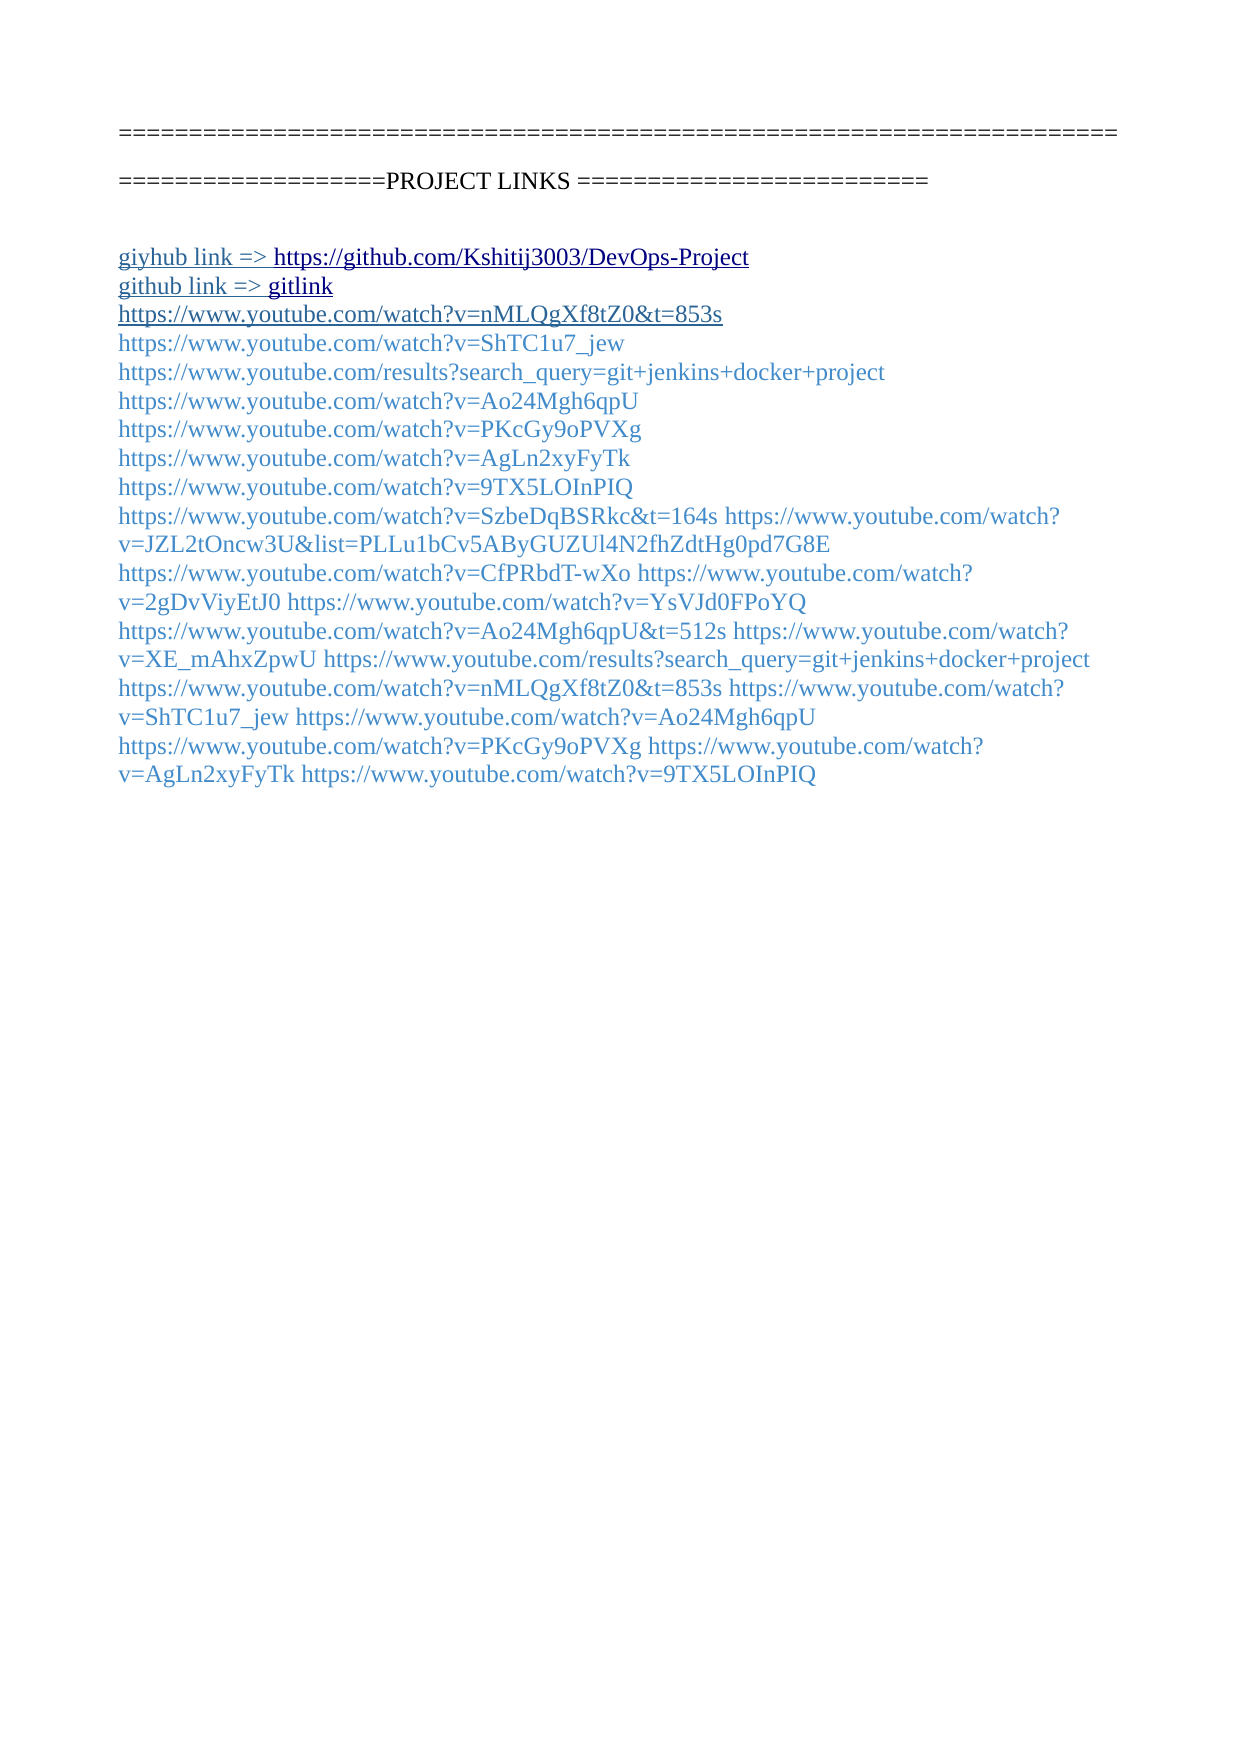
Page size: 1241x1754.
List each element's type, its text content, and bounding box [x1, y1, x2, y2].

text https://www.youtube.com/watch?v=SzbeDqBSRkc&t=164s https://www.youtube.com/watch?v=JZL2tOncw3U&list=PLLu1bCv5AByGUZUl4N2fhZdtHg0pd7G8E https://www.youtube.com/watch?v=CfPRbdT-wXo https://www.youtube.com/watch?v=2gDvViyEtJ0 https://www.youtube.com/watch?v=YsVJd0FPoYQ https://www.youtube.com/watch?v=Ao24Mgh6qpU&t=512s https://www.youtube.com/watch?v=XE_mAhxZpwU https://www.youtube.com/results?search_query=git+jenkins+docker+project https://www.youtube.com/watch?v=nMLQgXf8tZ0&t=853s https://www.youtube.com/watch?v=ShTC1u7_jew https://www.youtube.com/watch?v=Ao24Mgh6qpU https://www.youtube.com/watch?v=PKcGy9oPVXg https://www.youtube.com/watch?v=AgLn2xyFyTk https://www.youtube.com/watch?v=9TX5LOInPIQ [118, 501, 1116, 788]
text https://www.youtube.com/watch?v=9TX5LOInPIQ [118, 472, 1116, 501]
text https://www.youtube.com/watch?v=PKcGy9oPVXg [118, 414, 1116, 443]
text https://www.youtube.com/watch?v=ShTC1u7_jew [118, 328, 1116, 357]
text https://www.youtube.com/watch?v=Ao24Mgh6qpU [118, 386, 1116, 414]
text https://www.youtube.com/watch?v=nMLQgXf8tZ0&t=853s [118, 299, 1122, 328]
text https://www.youtube.com/results?search_query=git+jenkins+docker+project [118, 357, 1116, 386]
text https://www.youtube.com/watch?v=AgLn2xyFyTk [118, 443, 1116, 472]
text ======================================================================= [118, 118, 1122, 147]
text giyhub link => https://github.com/Kshitij3003/DevOps-Project github link => gitlink [118, 242, 1122, 299]
text ===================PROJECT LINKS ========================= [118, 166, 1122, 194]
